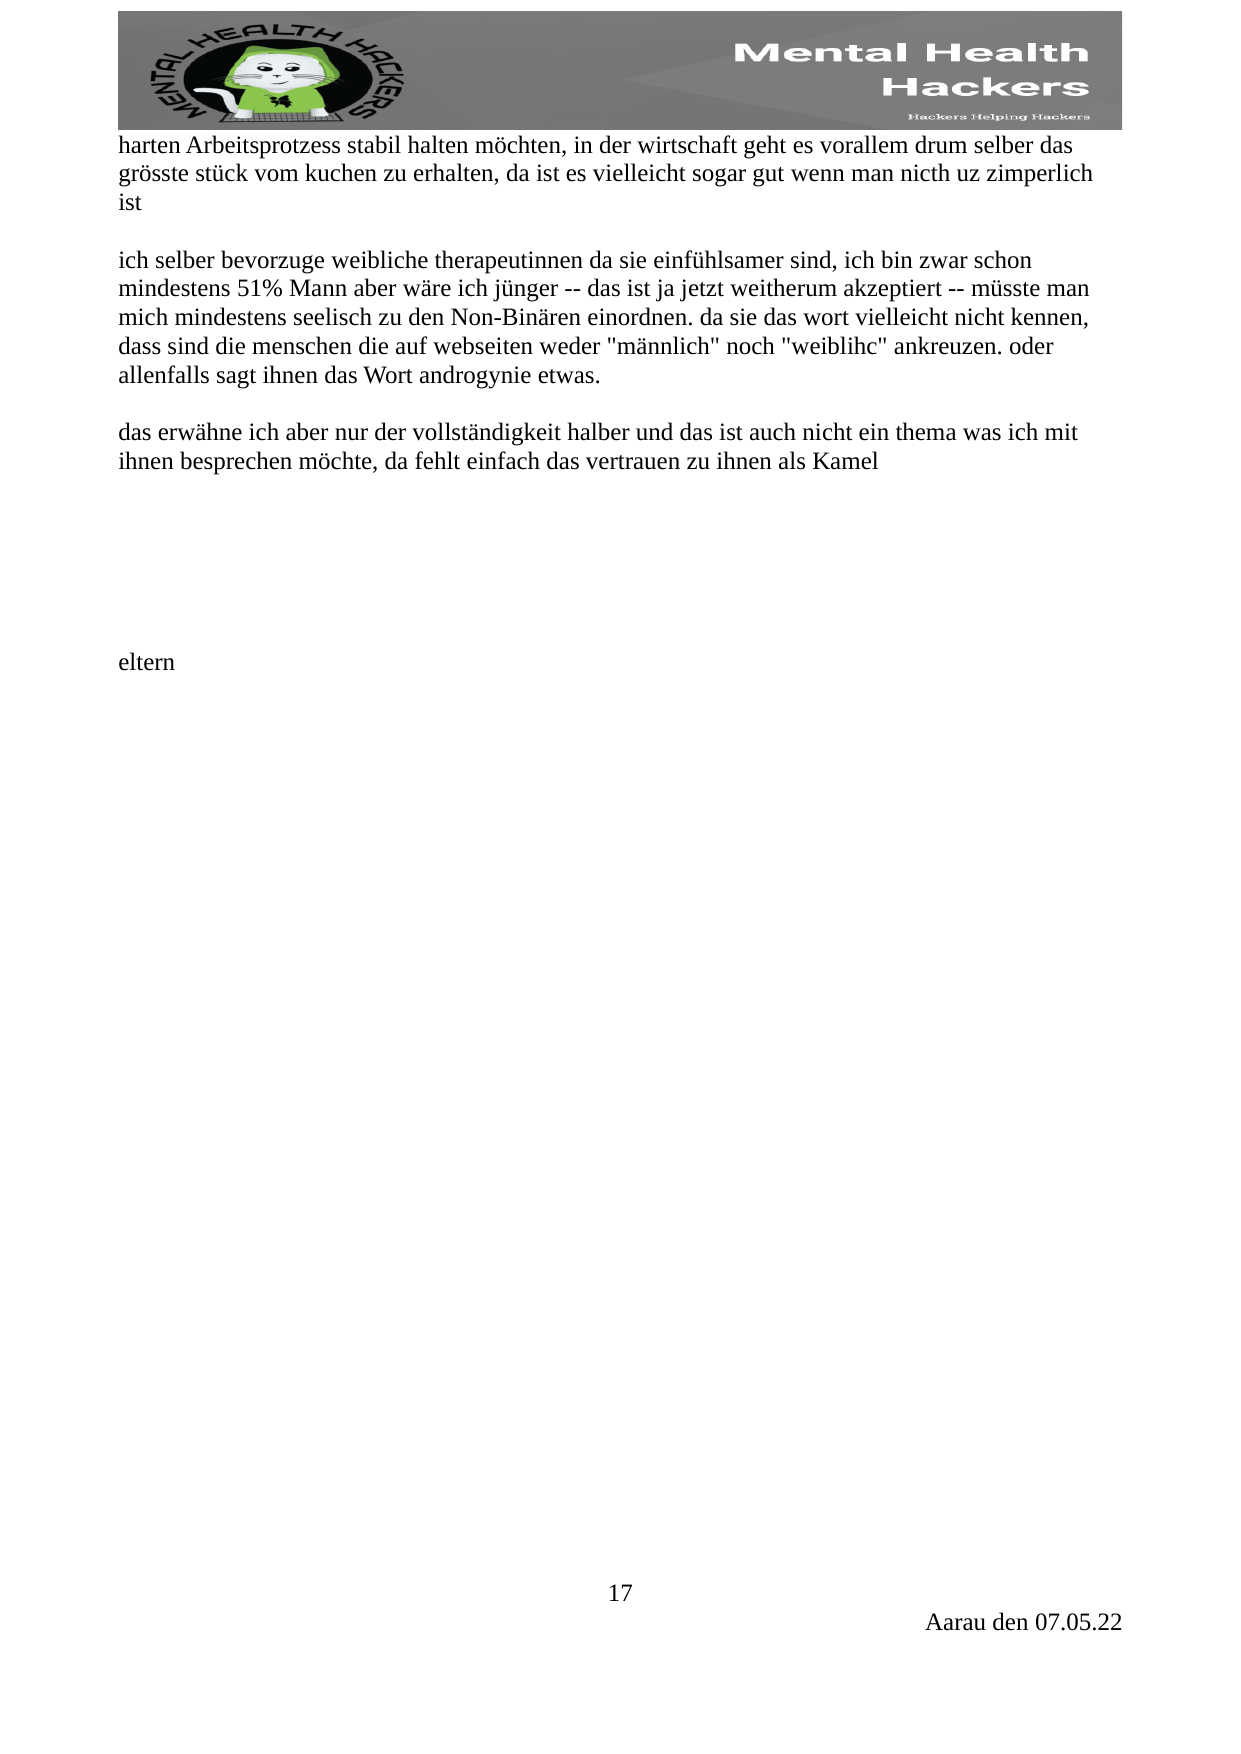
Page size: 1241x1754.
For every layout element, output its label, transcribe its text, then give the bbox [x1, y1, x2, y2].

picture [118, 11, 1123, 130]
text ich selber bevorzuge weibliche therapeutinnen da sie einfühlsamer sind, ich bin zwar schon mindestens 51% Mann aber wäre ich jünger -- das ist ja jetzt weitherum akzeptiert -- müsste man mich mindestens seelisch zu den Non-Binären einordnen. da sie das wort vielleicht nicht kennen, dass sind die menschen die auf webseiten weder "männlich" noch "weiblihc" ankreuzen. oder allenfalls sagt ihnen das Wort androgynie etwas. [118, 245, 1122, 388]
text eltern [118, 647, 1122, 676]
text das erwähne ich aber nur der vollständigkeit halber und das ist auch nicht ein thema was ich mit ihnen besprechen möchte, da fehlt einfach das vertrauen zu ihnen als Kamel [118, 417, 1122, 475]
text harten Arbeitsprotzess stabil halten möchten, in der wirtschaft geht es vorallem drum selber das grösste stück vom kuchen zu erhalten, da ist es vielleicht sogar gut wenn man nicth uz zimperlich ist [118, 130, 1122, 216]
